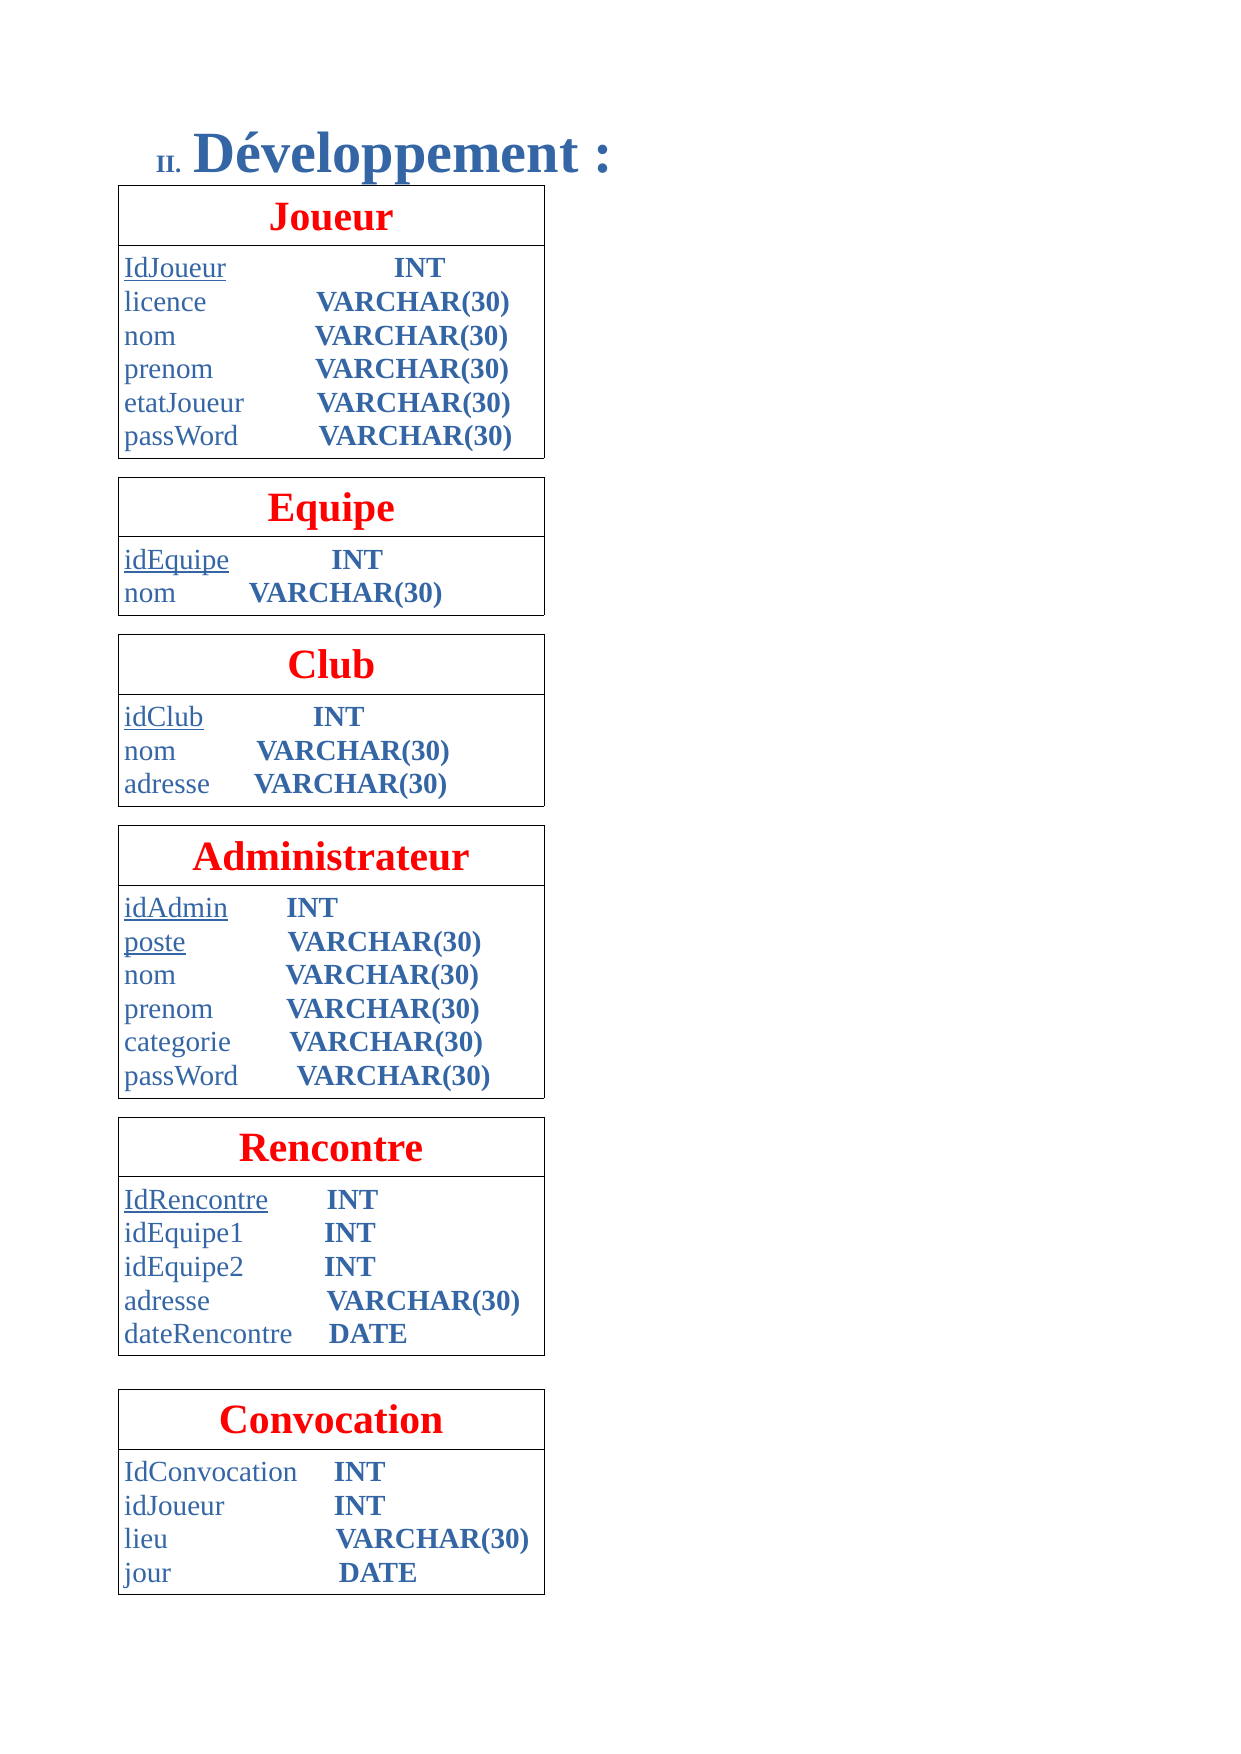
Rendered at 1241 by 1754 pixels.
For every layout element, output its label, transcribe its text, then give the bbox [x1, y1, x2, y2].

table_header Club [119, 635, 544, 694]
table_cell idAdmin INT poste VARCHAR(30) nom VARCHAR(30) prenom VARCHAR(30) categorie VARCHAR(30) passWord VARCHAR(30) [119, 886, 544, 1097]
table_cell idEquipe INT nom VARCHAR(30) [119, 537, 544, 615]
table_header Equipe [119, 478, 544, 536]
table_cell IdRencontre INT idEquipe1 INT idEquipe2 INT adresse VARCHAR(30) dateRencontre DATE [119, 1177, 544, 1355]
list Développement : [156, 118, 1122, 185]
table_cell idClub INT nom VARCHAR(30) adresse VARCHAR(30) [119, 695, 544, 806]
table_header Rencontre [119, 1118, 544, 1176]
table_header Convocation [119, 1390, 544, 1448]
table_header Administrateur [119, 826, 544, 884]
table_cell IdJoueur INT licence VARCHAR(30) nom VARCHAR(30) prenom VARCHAR(30) etatJoueur VARCHAR(30) passWord VARCHAR(30) [119, 246, 544, 457]
table_header Joueur [119, 186, 544, 245]
table_cell IdConvocation INT idJoueur INT lieu VARCHAR(30) jour DATE [119, 1450, 544, 1594]
